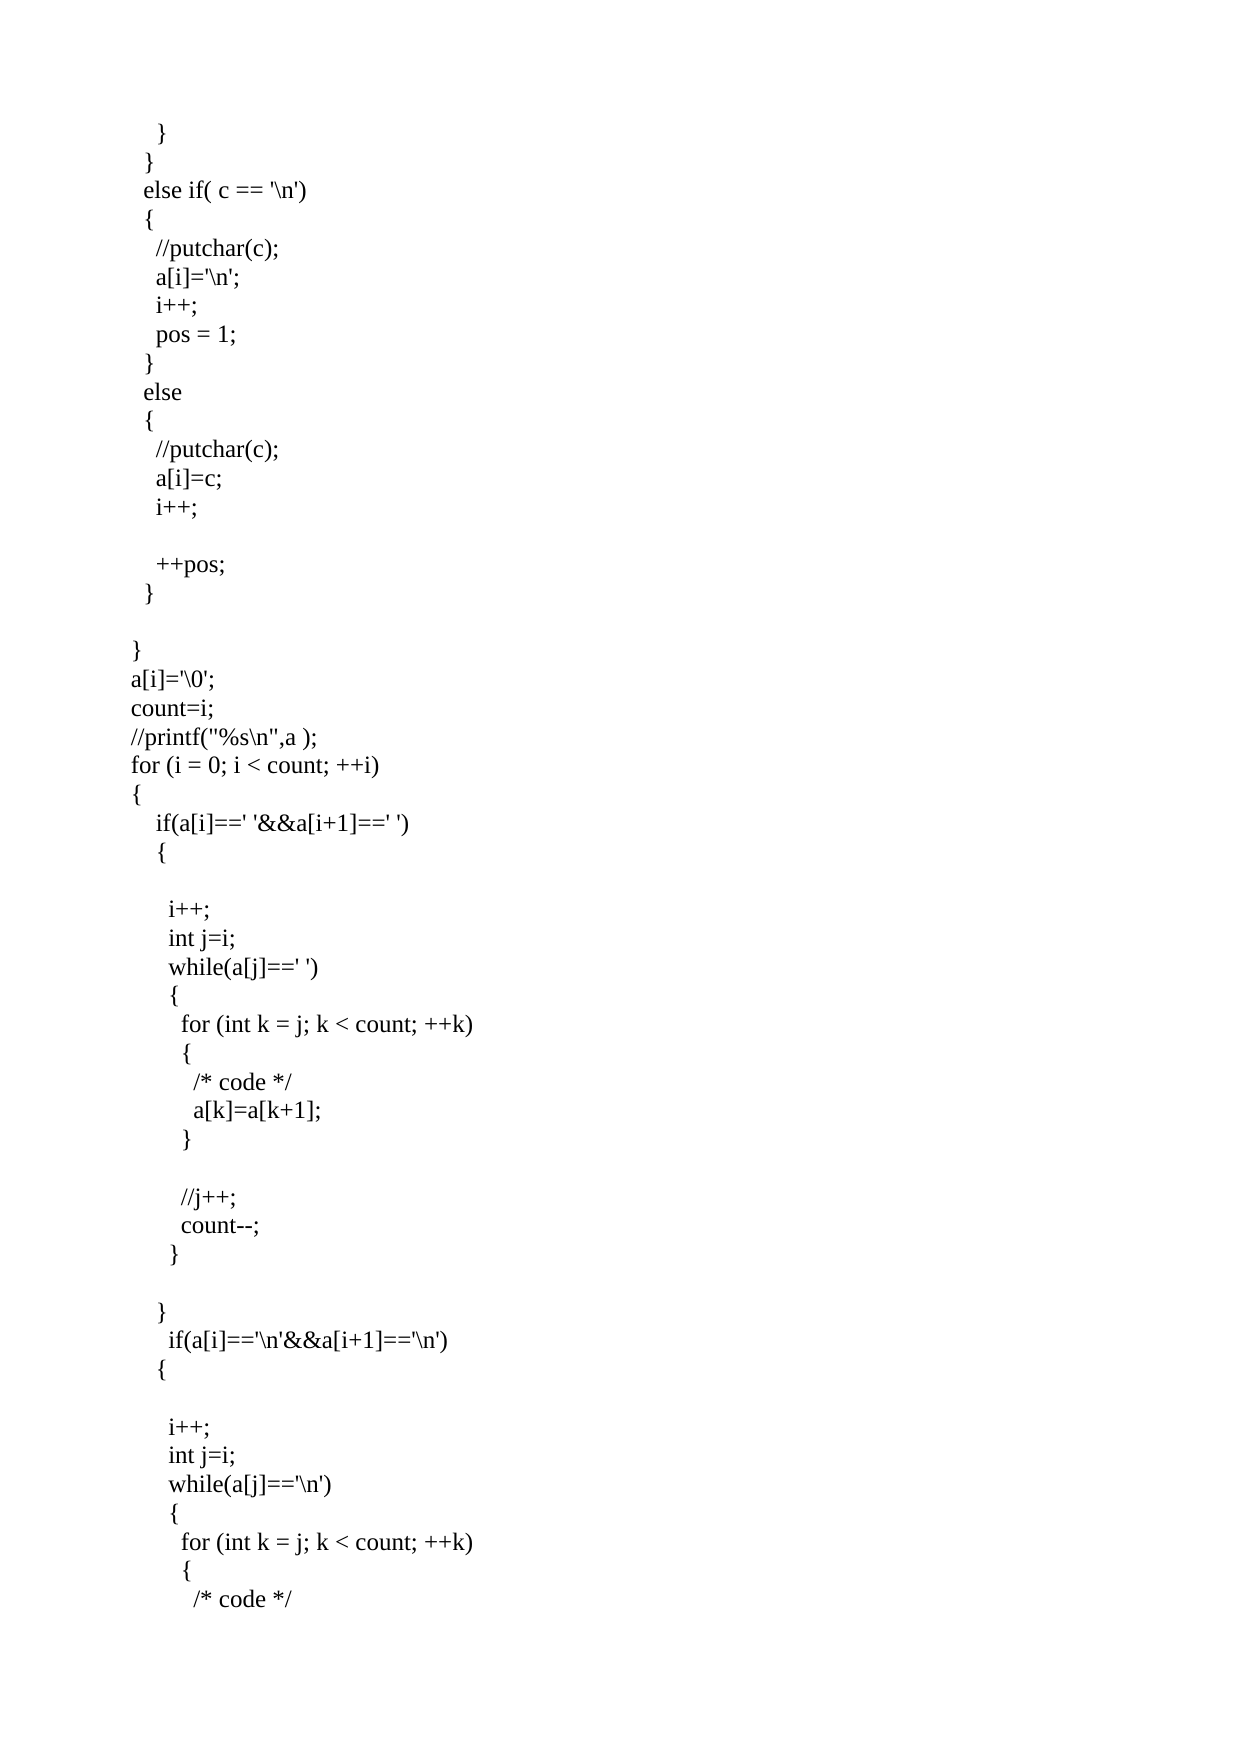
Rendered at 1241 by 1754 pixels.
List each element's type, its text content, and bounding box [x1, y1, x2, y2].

text else [118, 377, 1122, 406]
text } [118, 578, 1122, 607]
text pos = 1; [118, 319, 1122, 348]
text { [118, 981, 1122, 1009]
text } [118, 1124, 1122, 1153]
text a[i]='\n'; [118, 262, 1122, 291]
text { [118, 406, 1122, 434]
text i++; [118, 1412, 1122, 1441]
text { [118, 779, 1122, 808]
text { [118, 1038, 1122, 1067]
text /* code */ [118, 1584, 1122, 1613]
text //j++; [118, 1182, 1122, 1211]
text i++; [118, 492, 1122, 521]
text a[i]=c; [118, 463, 1122, 492]
text { [118, 1354, 1122, 1383]
text int j=i; [118, 923, 1122, 952]
text else if( c == '\n') [118, 176, 1122, 204]
text count--; [118, 1211, 1122, 1239]
text { [118, 204, 1122, 233]
text while(a[j]==' ') [118, 952, 1122, 981]
text if(a[i]=='\n'&&a[i+1]=='\n') [118, 1326, 1122, 1354]
text } [118, 1239, 1122, 1268]
text i++; [118, 291, 1122, 319]
text } [118, 348, 1122, 377]
text count=i; [118, 693, 1122, 722]
text } [118, 147, 1122, 176]
text { [118, 1498, 1122, 1527]
text //putchar(c); [118, 434, 1122, 463]
text //printf("%s\n",a ); [118, 722, 1122, 751]
text { [118, 837, 1122, 866]
text } [118, 636, 1122, 664]
text a[i]='\0'; [118, 664, 1122, 693]
text //putchar(c); [118, 233, 1122, 262]
text for (int k = j; k < count; ++k) [118, 1009, 1122, 1038]
text for (i = 0; i < count; ++i) [118, 751, 1122, 779]
text int j=i; [118, 1441, 1122, 1469]
text { [118, 1556, 1122, 1584]
text a[k]=a[k+1]; [118, 1096, 1122, 1124]
text if(a[i]==' '&&a[i+1]==' ') [118, 808, 1122, 837]
text i++; [118, 894, 1122, 923]
text } [118, 118, 1122, 147]
text while(a[j]=='\n') [118, 1469, 1122, 1498]
text /* code */ [118, 1067, 1122, 1096]
text } [118, 1297, 1122, 1326]
text for (int k = j; k < count; ++k) [118, 1527, 1122, 1556]
text ++pos; [118, 549, 1122, 578]
